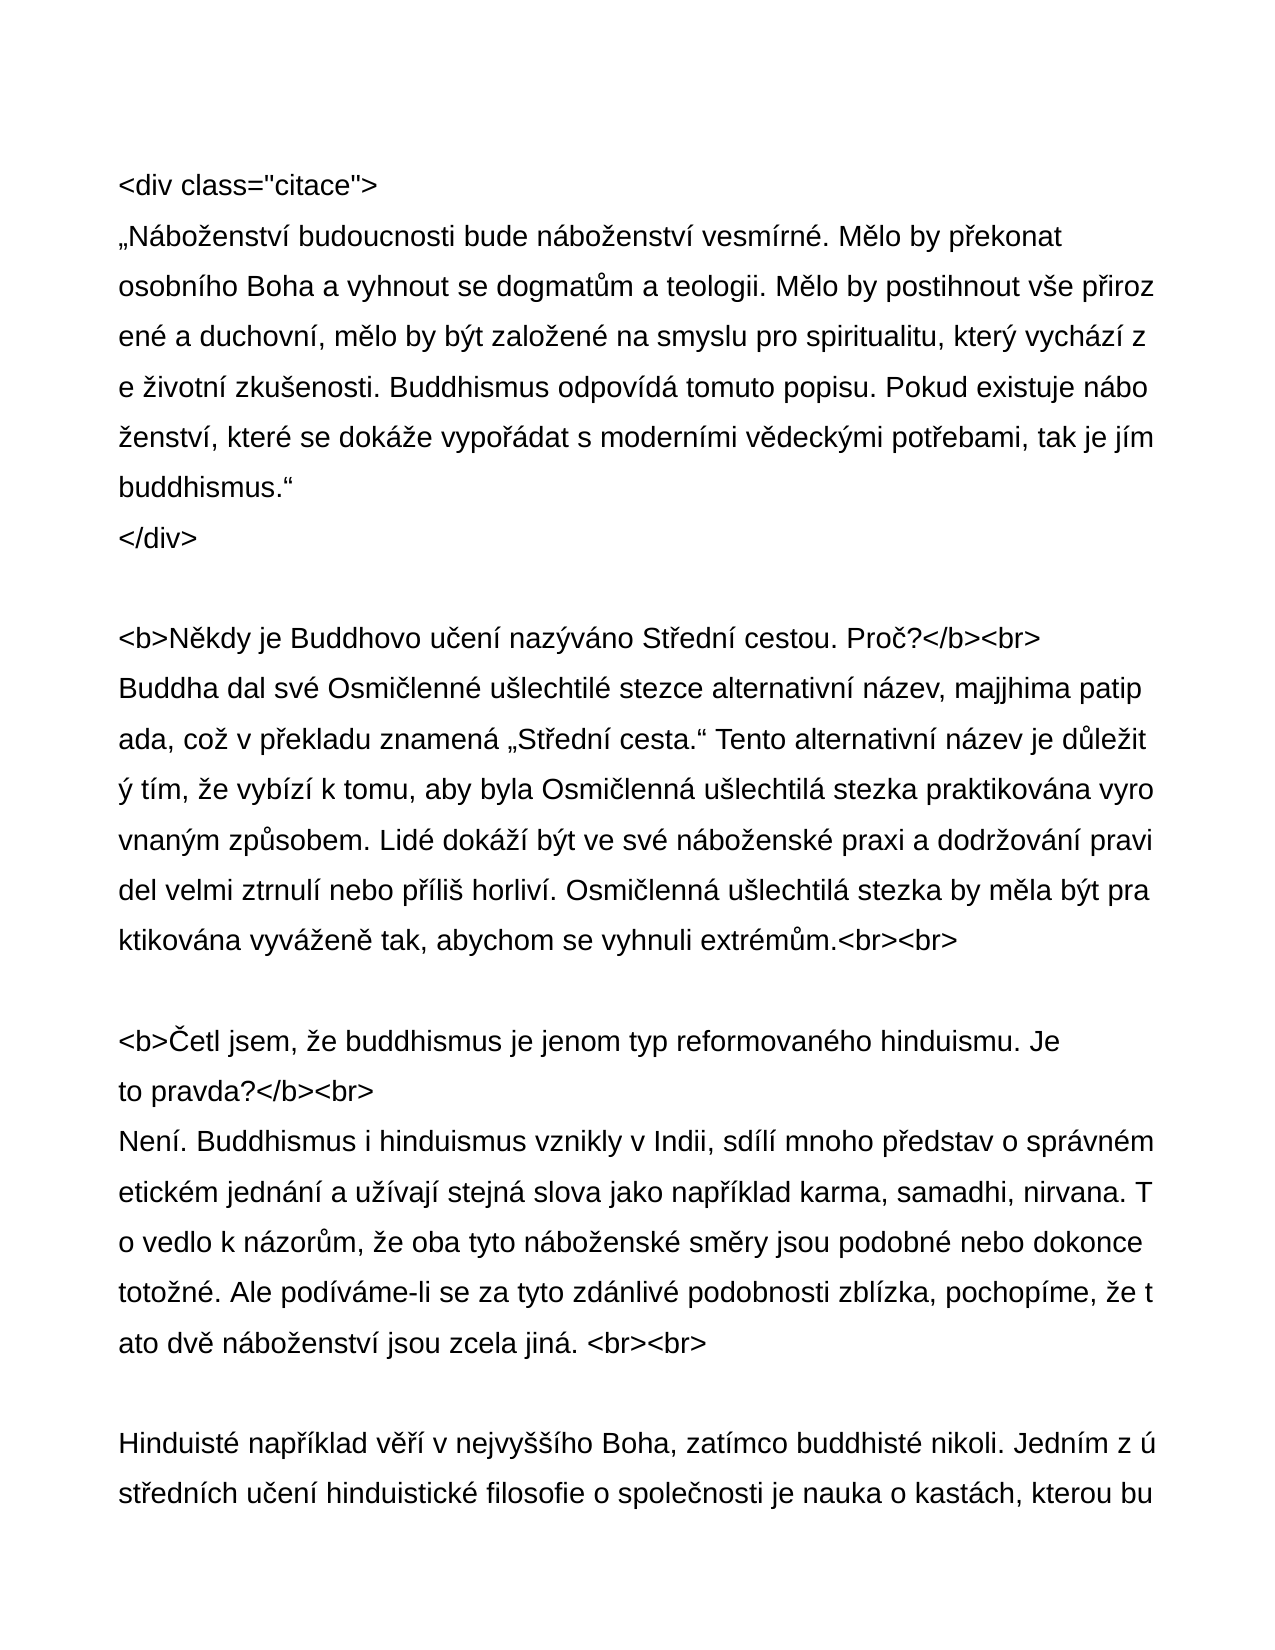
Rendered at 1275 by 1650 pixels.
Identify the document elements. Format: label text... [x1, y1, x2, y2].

text to pravda?</b><br> [118, 1074, 1157, 1108]
text Hinduisté například věří v nejvyššího Boha, zatímco buddhisté nikoli. Jedním z ústředních učení hinduistické filosofie o společnosti je nauka o kastách, kterou bu [118, 1426, 1157, 1510]
text <b>Někdy je Buddhovo učení nazýváno Střední cestou. Proč?</b><br> [118, 621, 1157, 655]
text osobního Boha a vyhnout se dogmatům a teologii. Mělo by postihnout vše přirozené a duchovní, mělo by být založené na smyslu pro spiritualitu, který vychází ze životní zkušenosti. Buddhismus odpovídá tomuto popisu. Pokud existuje náboženství, které se dokáže vypořádat s moderními vědeckými potřebami, tak je jím buddhismus.“ [118, 269, 1157, 504]
text </div> [118, 521, 1157, 554]
text <b>Četl jsem, že buddhismus je jenom typ reformovaného hinduismu. Je [118, 1024, 1157, 1057]
text Buddha dal své Osmičlenné ušlechtilé stezce alternativní název, majjhima patipada, což v překladu znamená „Střední cesta.“ Tento alternativní název je důležitý tím, že vybízí k tomu, aby byla Osmičlenná ušlechtilá stezka praktikována vyrovnaným způsobem. Lidé dokáží být ve své náboženské praxi a dodržování pravidel velmi ztrnulí nebo příliš horliví. Osmičlenná ušlechtilá stezka by měla být praktikována vyváženě tak, abychom se vyhnuli extrémům.<br><br> [118, 672, 1157, 957]
text Není. Buddhismus i hinduismus vznikly v Indii, sdílí mnoho představ o správném etickém jednání a užívají stejná slova jako například karma, samadhi, nirvana. To vedlo k názorům, že oba tyto náboženské směry jsou podobné nebo dokonce totožné. Ale podíváme-li se za tyto zdánlivé podobnosti zblízka, pochopíme, že tato dvě náboženství jsou zcela jiná. <br><br> [118, 1124, 1157, 1359]
text <div class="citace"> [118, 168, 1157, 202]
text „Náboženství budoucnosti bude náboženství vesmírné. Mělo by překonat [118, 219, 1157, 252]
